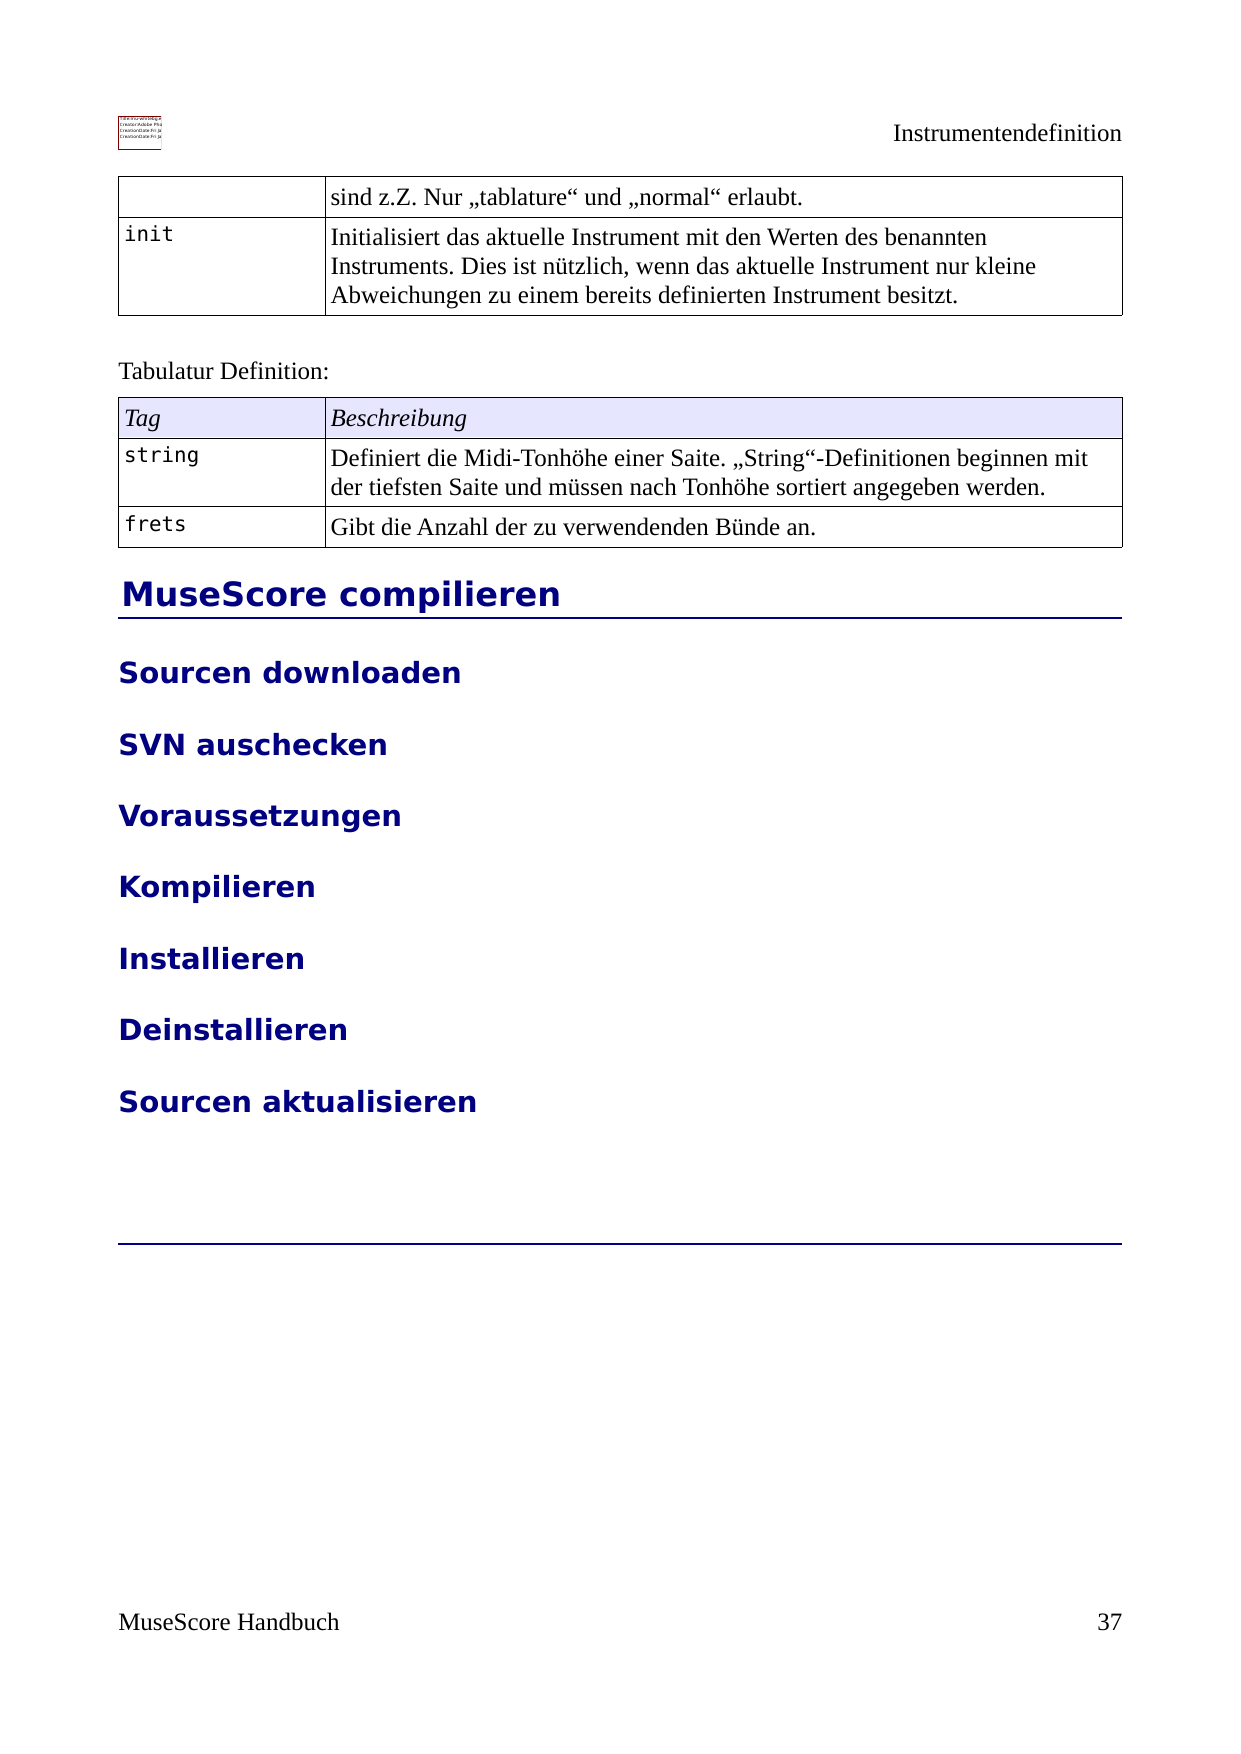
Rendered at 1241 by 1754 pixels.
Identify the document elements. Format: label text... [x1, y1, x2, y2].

table_cell Gibt die Anzahl der zu verwendenden Bünde an. [326, 507, 1122, 547]
table_cell [119, 177, 325, 217]
table_cell init [119, 218, 325, 314]
table_cell Initialisiert das aktuelle Instrument mit den Werten des benannten Instruments. Dies ist nützlich, wenn das aktuelle Instrument nur kleine Abweichungen zu einem bereits definierten Instrument besitzt. [326, 218, 1122, 314]
subtitle Deinstallieren [118, 1014, 1122, 1048]
subtitle Installieren [118, 942, 1122, 976]
subtitle Sourcen downloaden [118, 656, 1122, 690]
subtitle Kompilieren [118, 871, 1122, 905]
table_cell string [119, 439, 325, 506]
subtitle SVN auschecken [118, 728, 1122, 762]
subtitle Sourcen aktualisieren [118, 1085, 1122, 1119]
table_cell frets [119, 507, 325, 547]
subtitle MuseScore compilieren [118, 572, 1122, 617]
text Tabulatur Definition: [118, 356, 1004, 384]
table_cell sind z.Z. Nur „tablature“ und „normal“ erlaubt. [326, 177, 1122, 217]
table_cell Definiert die Midi-Tonhöhe einer Saite. „String“-Definitionen beginnen mit der tiefsten Saite und müssen nach Tonhöhe sortiert angegeben werden. [326, 439, 1122, 506]
table_header Tag [119, 398, 325, 437]
table_header Beschreibung [326, 398, 1122, 437]
subtitle Voraussetzungen [118, 799, 1122, 833]
